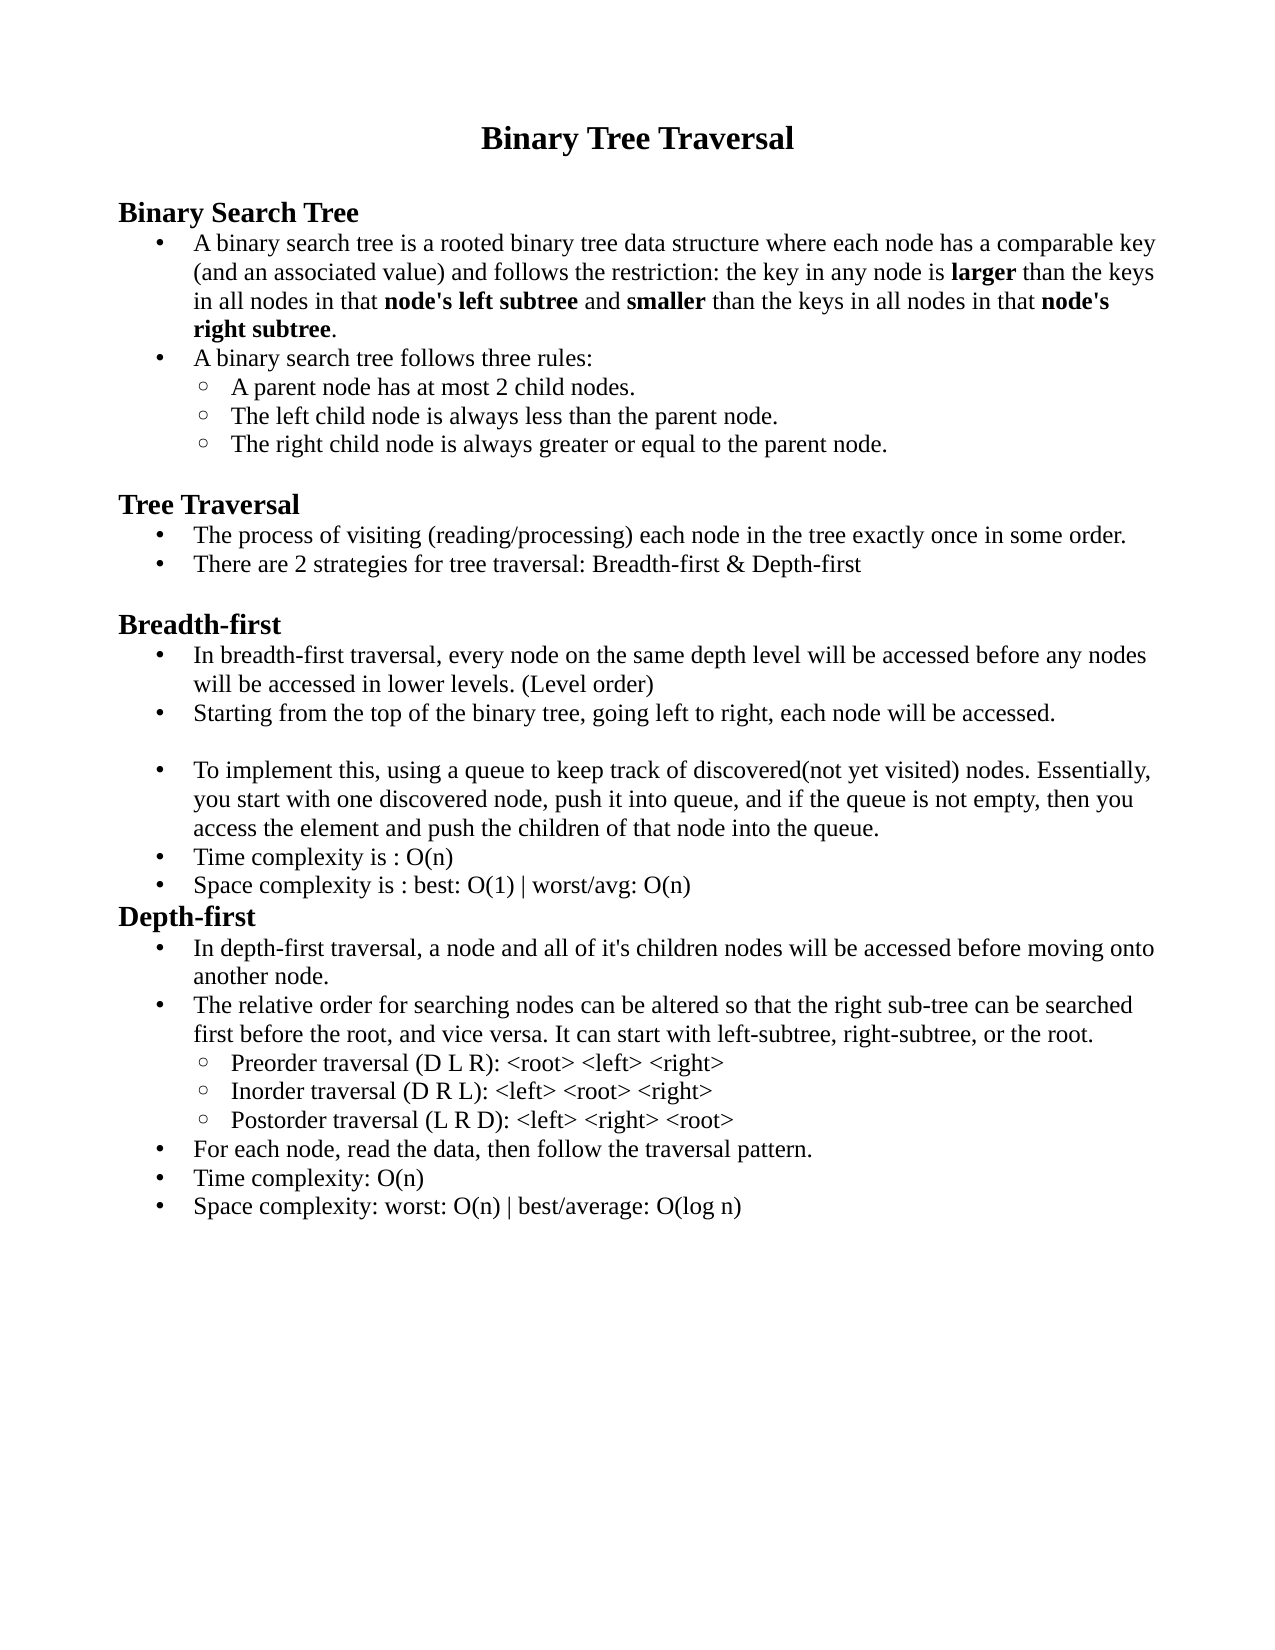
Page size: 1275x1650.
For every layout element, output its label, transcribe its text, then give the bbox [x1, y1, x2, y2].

list The right child node is always greater or equal to the parent node. [193, 429, 1157, 458]
text Binary Search Tree [118, 195, 1157, 228]
list Starting from the top of the binary tree, going left to right, each node will be accessed. [156, 698, 1157, 727]
text Tree Traversal [118, 487, 1157, 521]
list Postorder traversal (L R D): <left> <right> <root> [193, 1105, 1157, 1134]
list In breadth-first traversal, every node on the same depth level will be accessed before any nodes will be accessed in lower levels. (Level order) [156, 640, 1157, 698]
list The relative order for searching nodes can be altered so that the right sub-tree can be searched first before the root, and vice versa. It can start with left-subtree, right-subtree, or the root. [156, 990, 1157, 1048]
list A binary search tree is a rooted binary tree data structure where each node has a comparable key (and an associated value) and follows the restriction: the key in any node is larger than the keys in all nodes in that node's left subtree and smaller than the keys in all nodes in that node's right subtree. [156, 228, 1157, 343]
list Inorder traversal (D R L): <left> <root> <right> [193, 1076, 1157, 1105]
list To implement this, using a queue to keep track of discovered(not yet visited) nodes. Essentially, you start with one discovered node, push it into queue, and if the queue is not empty, then you access the element and push the children of that node into the queue. [156, 755, 1157, 842]
list A parent node has at most 2 child nodes. [193, 372, 1157, 401]
list A binary search tree follows three rules: [156, 343, 1157, 372]
list For each node, read the data, then follow the traversal pattern. [156, 1134, 1157, 1163]
list Preorder traversal (D L R): <root> <left> <right> [193, 1048, 1157, 1076]
text Binary Tree Traversal [118, 118, 1157, 156]
list Space complexity: worst: O(n) | best/average: O(log n) [156, 1191, 1157, 1220]
list Time complexity: O(n) [156, 1163, 1157, 1191]
list The process of visiting (reading/processing) each node in the tree exactly once in some order. [156, 521, 1157, 549]
list In depth-first traversal, a node and all of it's children nodes will be accessed before moving onto another node. [156, 933, 1157, 990]
list The left child node is always less than the parent node. [193, 401, 1157, 429]
list There are 2 strategies for tree traversal: Breadth-first & Depth-first [156, 549, 1157, 578]
text Depth-first [118, 899, 1157, 933]
list Time complexity is : O(n) [156, 842, 1157, 870]
list Space complexity is : best: O(1) | worst/avg: O(n) [156, 870, 1157, 899]
text Breadth-first [118, 607, 1157, 640]
